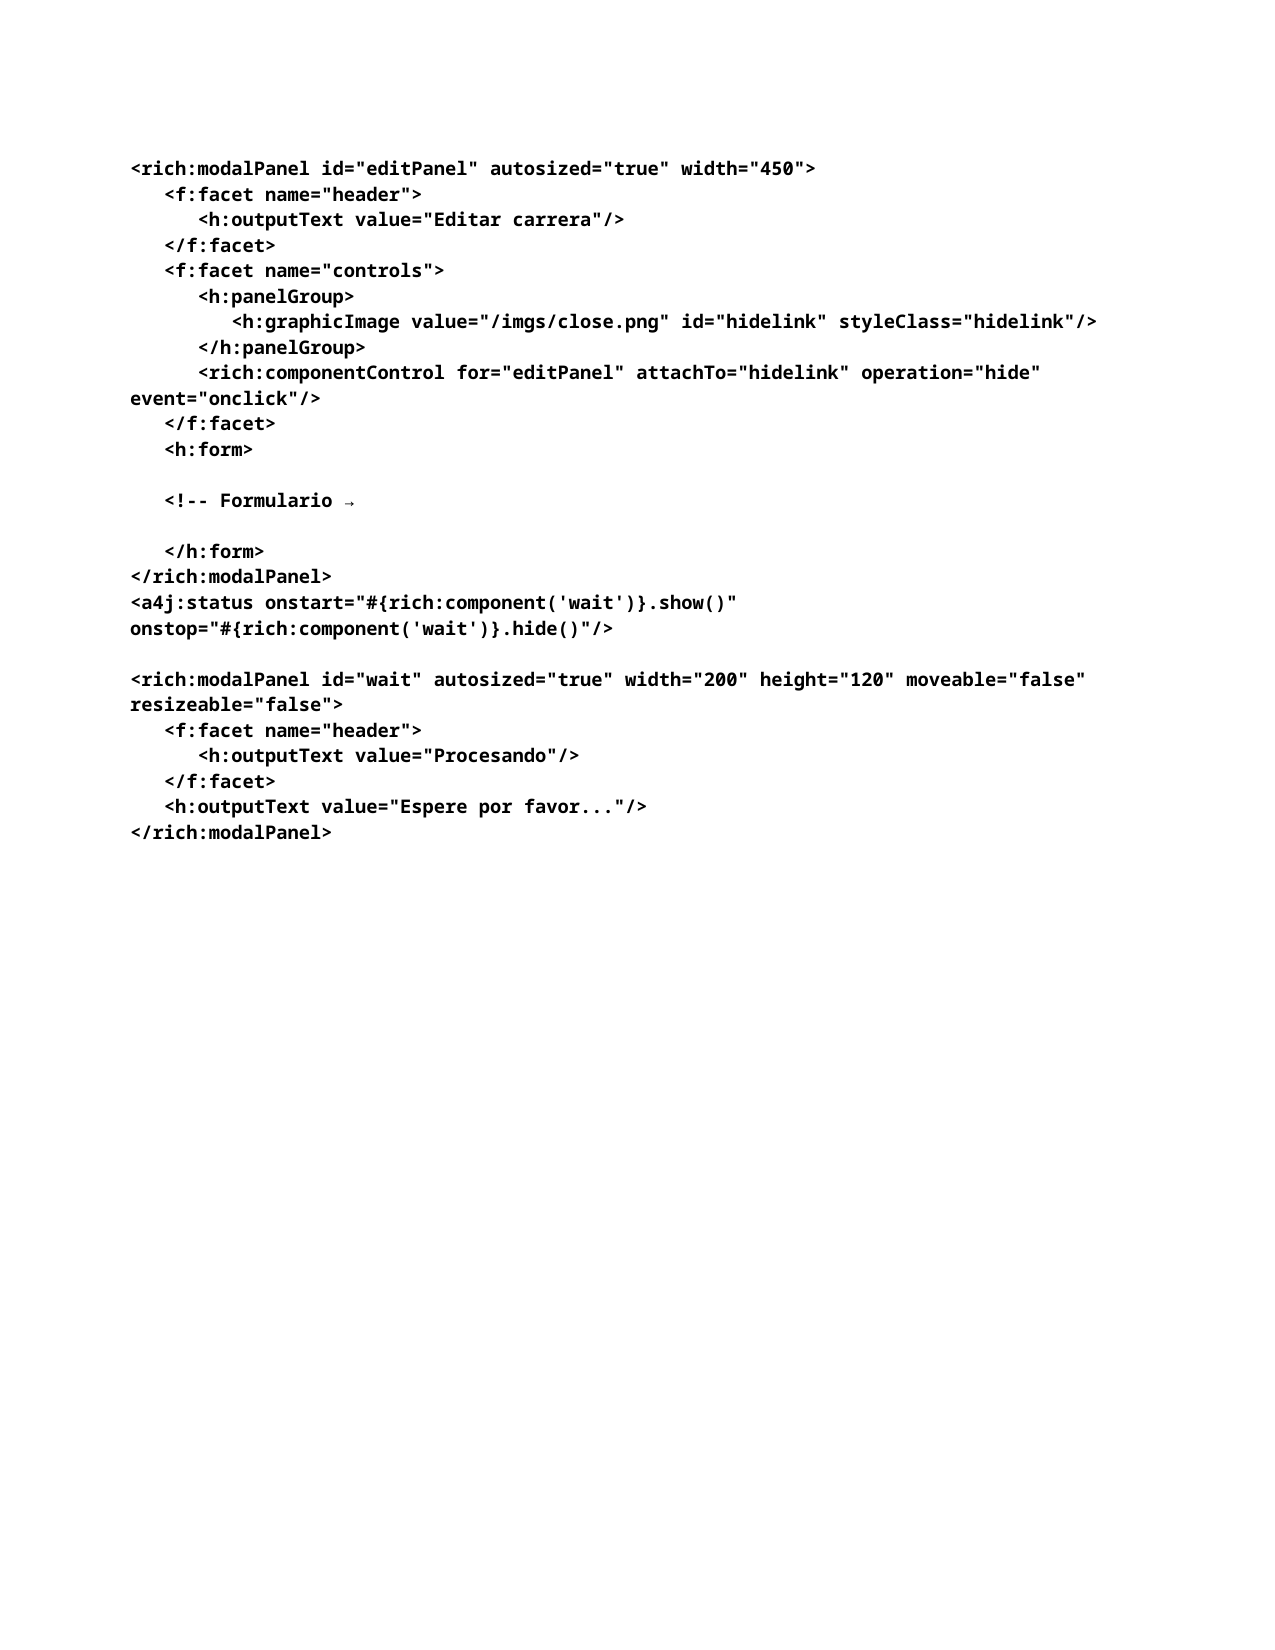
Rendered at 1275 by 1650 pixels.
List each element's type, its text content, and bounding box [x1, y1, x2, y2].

text </h:form> [130, 538, 1114, 564]
text <h:panelGroup> [130, 283, 1114, 309]
text </h:panelGroup> [130, 334, 1114, 360]
text <h:graphicImage value="/imgs/close.png" id="hidelink" styleClass="hidelink"/> [130, 309, 1114, 334]
text <rich:modalPanel id="wait" autosized="true" width="200" height="120" moveable="false" resizeable="false"> [130, 666, 1114, 717]
text <!-- Formulario → [130, 487, 1114, 513]
text </rich:modalPanel> [130, 564, 1114, 589]
text <a4j:status onstart="#{rich:component('wait')}.show()" onstop="#{rich:component('wait')}.hide()"/> [130, 589, 1114, 640]
text <h:outputText value="Procesando"/> [130, 742, 1114, 768]
text </f:facet> [130, 768, 1114, 793]
text <rich:modalPanel id="editPanel" autosized="true" width="450"> [130, 156, 1114, 181]
text <h:outputText value="Espere por favor..."/> [130, 793, 1114, 819]
text </f:facet> [130, 411, 1114, 436]
text <f:facet name="header"> [130, 181, 1114, 207]
text <h:outputText value="Editar carrera"/> [130, 207, 1114, 232]
text <f:facet name="header"> [130, 717, 1114, 742]
text <h:form> [130, 436, 1114, 462]
text <f:facet name="controls"> [130, 258, 1114, 283]
text </rich:modalPanel> [130, 819, 1114, 844]
text </f:facet> [130, 232, 1114, 258]
text <rich:componentControl for="editPanel" attachTo="hidelink" operation="hide" event="onclick"/> [130, 360, 1114, 411]
